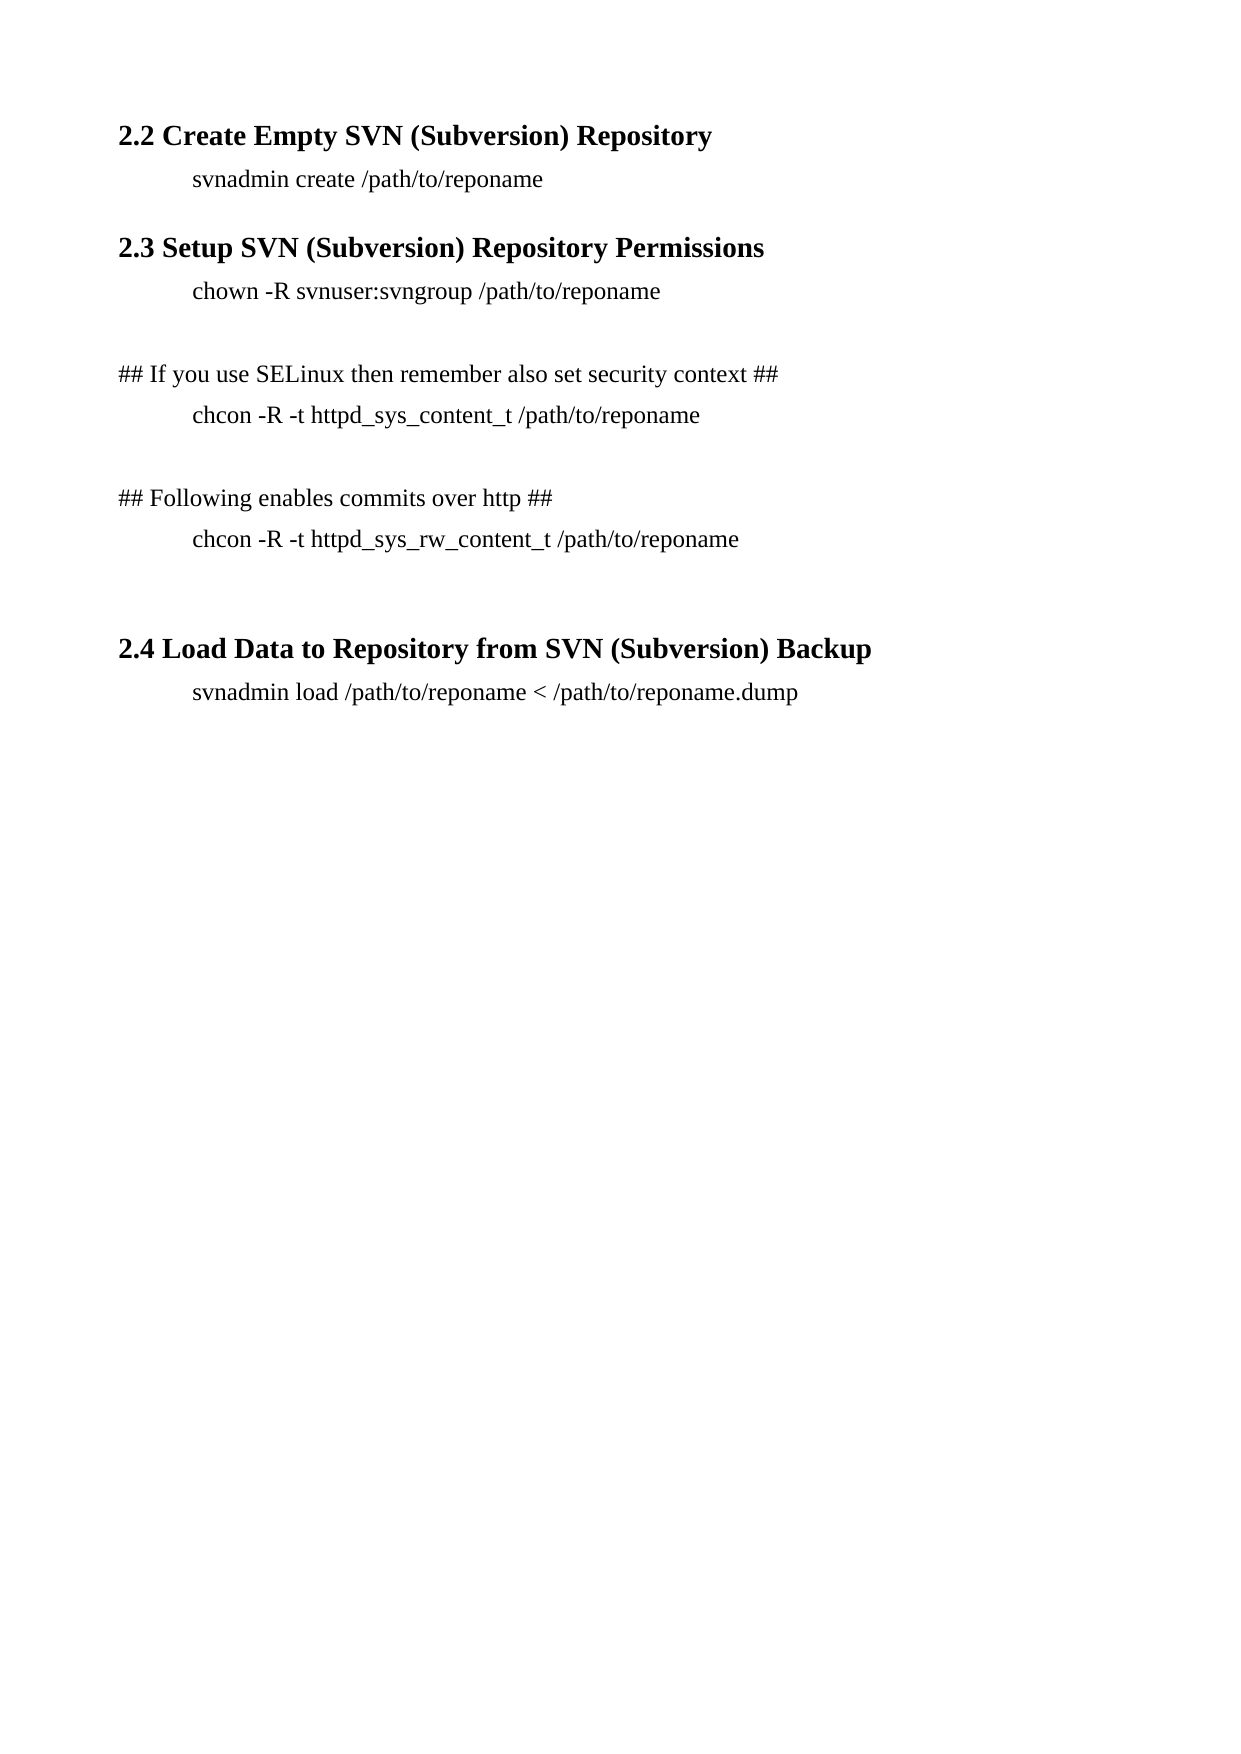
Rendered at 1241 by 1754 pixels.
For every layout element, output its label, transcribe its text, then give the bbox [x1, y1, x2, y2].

subtitle 2.3 Setup SVN (Subversion) Repository Permissions [118, 230, 1122, 264]
subtitle 2.4 Load Data to Repository from SVN (Subversion) Backup [118, 631, 1122, 665]
text svnadmin load /path/to/reponame < /path/to/reponame.dump [118, 677, 1122, 706]
text svnadmin create /path/to/reponame [118, 164, 1122, 193]
text ## If you use SELinux then remember also set security context ## [118, 359, 1122, 388]
text ## Following enables commits over http ## [118, 483, 1122, 511]
subtitle 2.2 Create Empty SVN (Subversion) Repository [118, 118, 1122, 152]
text chown -R svnuser:svngroup /path/to/reponame [118, 276, 1122, 305]
text chcon -R -t httpd_sys_rw_content_t /path/to/reponame [118, 524, 1122, 553]
text chcon -R -t httpd_sys_content_t /path/to/reponame [118, 400, 1122, 429]
